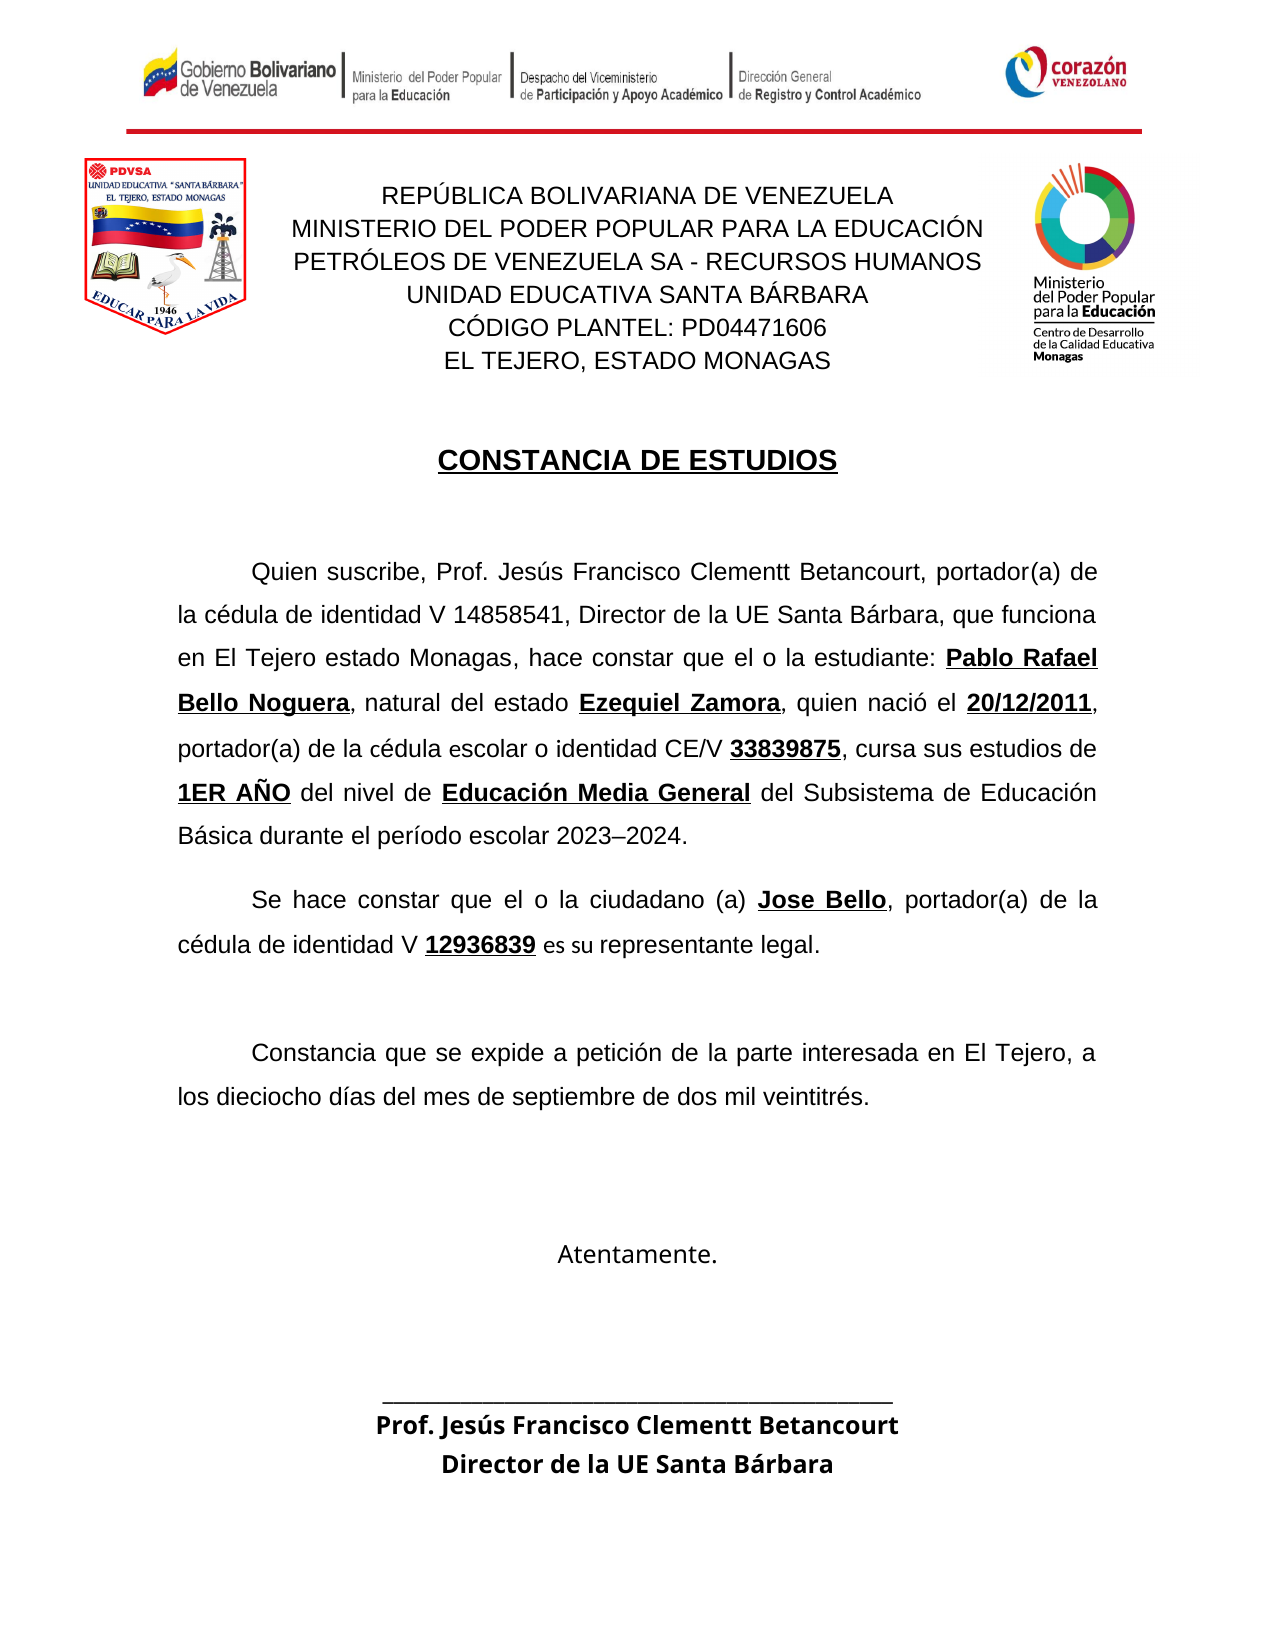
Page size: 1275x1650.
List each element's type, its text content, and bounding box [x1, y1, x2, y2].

text UNIDAD EDUCATIVA SANTA BÁRBARA [252, 280, 978, 308]
subtitle MINISTERIO DEL PODER POPULAR PARA LA EDUCACIÓN [252, 214, 978, 242]
text Atentamente. [177, 1237, 1098, 1271]
subtitle PETRÓLEOS DE VENEZUELA SA - RECURSOS HUMANOS [252, 247, 978, 275]
text ______________________________________________ [177, 1373, 1098, 1407]
text Constancia que se expide a petición de la parte interesada en El Tejero, a los dieciocho días del mes de septiembre de dos mil veintitrés. [177, 1038, 1098, 1110]
text CÓDIGO PLANTEL: PD04471606 [177, 313, 978, 341]
text EL TEJERO, ESTADO MONAGAS [177, 346, 978, 374]
text Director de la UE Santa Bárbara [177, 1447, 1098, 1481]
text Prof. Jesús Francisco Clementt Betancourt [177, 1407, 1098, 1441]
text Se hace constar que el o la ciudadano (a) Jose Bello, portador(a) de la cédula de identidad V 12936839 es su representante legal. [177, 885, 1098, 959]
picture [126, 11, 1142, 134]
picture [978, 153, 1200, 377]
text Quien suscribe, Prof. Jesús Francisco Clementt Betancourt, portador(a) de la cédula de identidad V 14858541, Director de la UE Santa Bárbara, que funciona en El Tejero estado Monagas, hace constar que el o la estudiante: Pablo Rafael Bello Noguera, natural del estado Ezequiel Zamora, quien nació el 20/12/2011, portador(a) de la cédula escolar o identidad CE/V 33839875, cursa sus estudios de 1ER AÑO del nivel de Educación Media General del Subsistema de Educación Básica durante el período escolar 2023–2024. [177, 557, 1098, 849]
subtitle CONSTANCIA DE ESTUDIOS [177, 443, 1098, 476]
subtitle REPÚBLICA BOLIVARIANA DE VENEZUELA [252, 181, 978, 209]
picture [79, 158, 252, 335]
